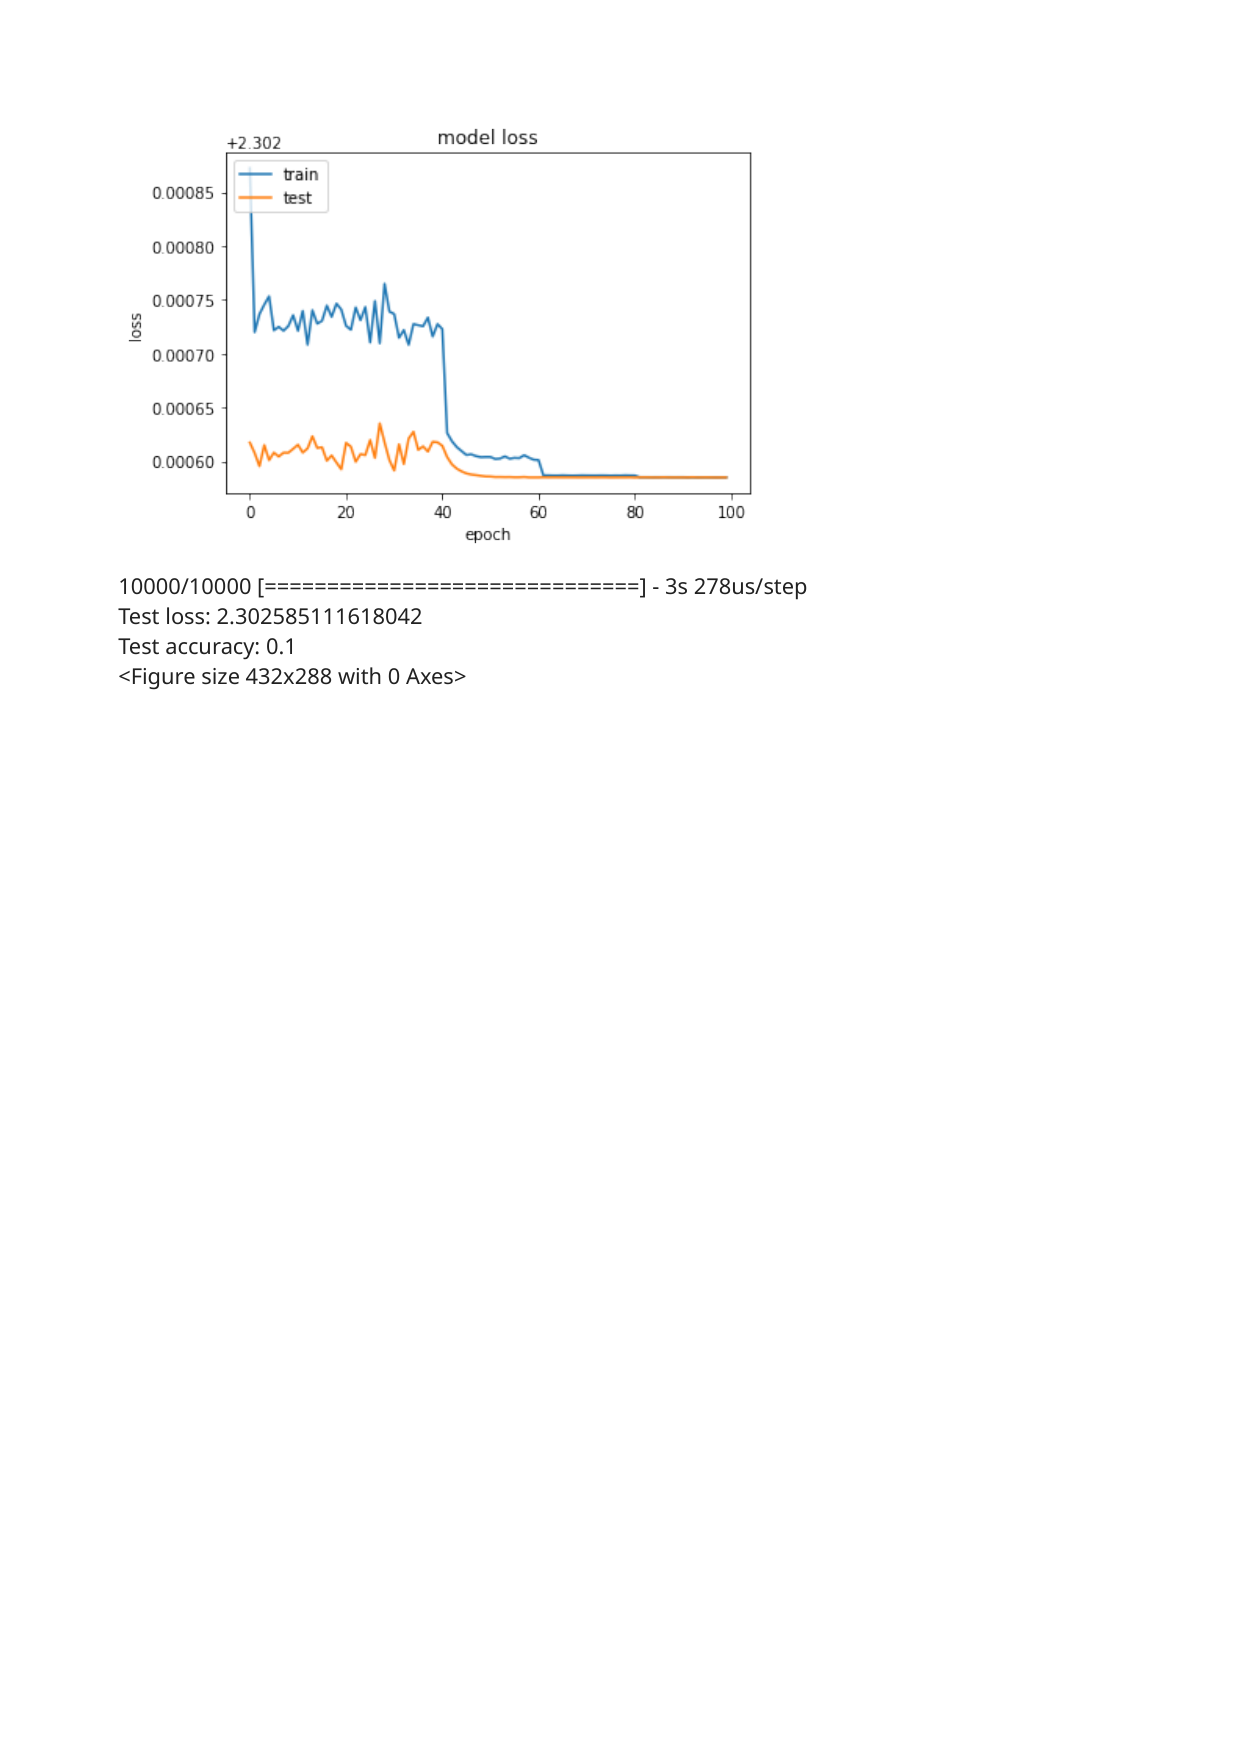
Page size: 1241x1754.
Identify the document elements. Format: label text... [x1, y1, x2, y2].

text <Figure size 432x288 with 0 Axes> [118, 661, 1122, 691]
text 10000/10000 [==============================] - 3s 278us/step [118, 571, 1122, 601]
text Test accuracy: 0.1 [118, 631, 1122, 661]
picture [118, 118, 765, 553]
text Test loss: 2.302585111618042 [118, 601, 1122, 631]
